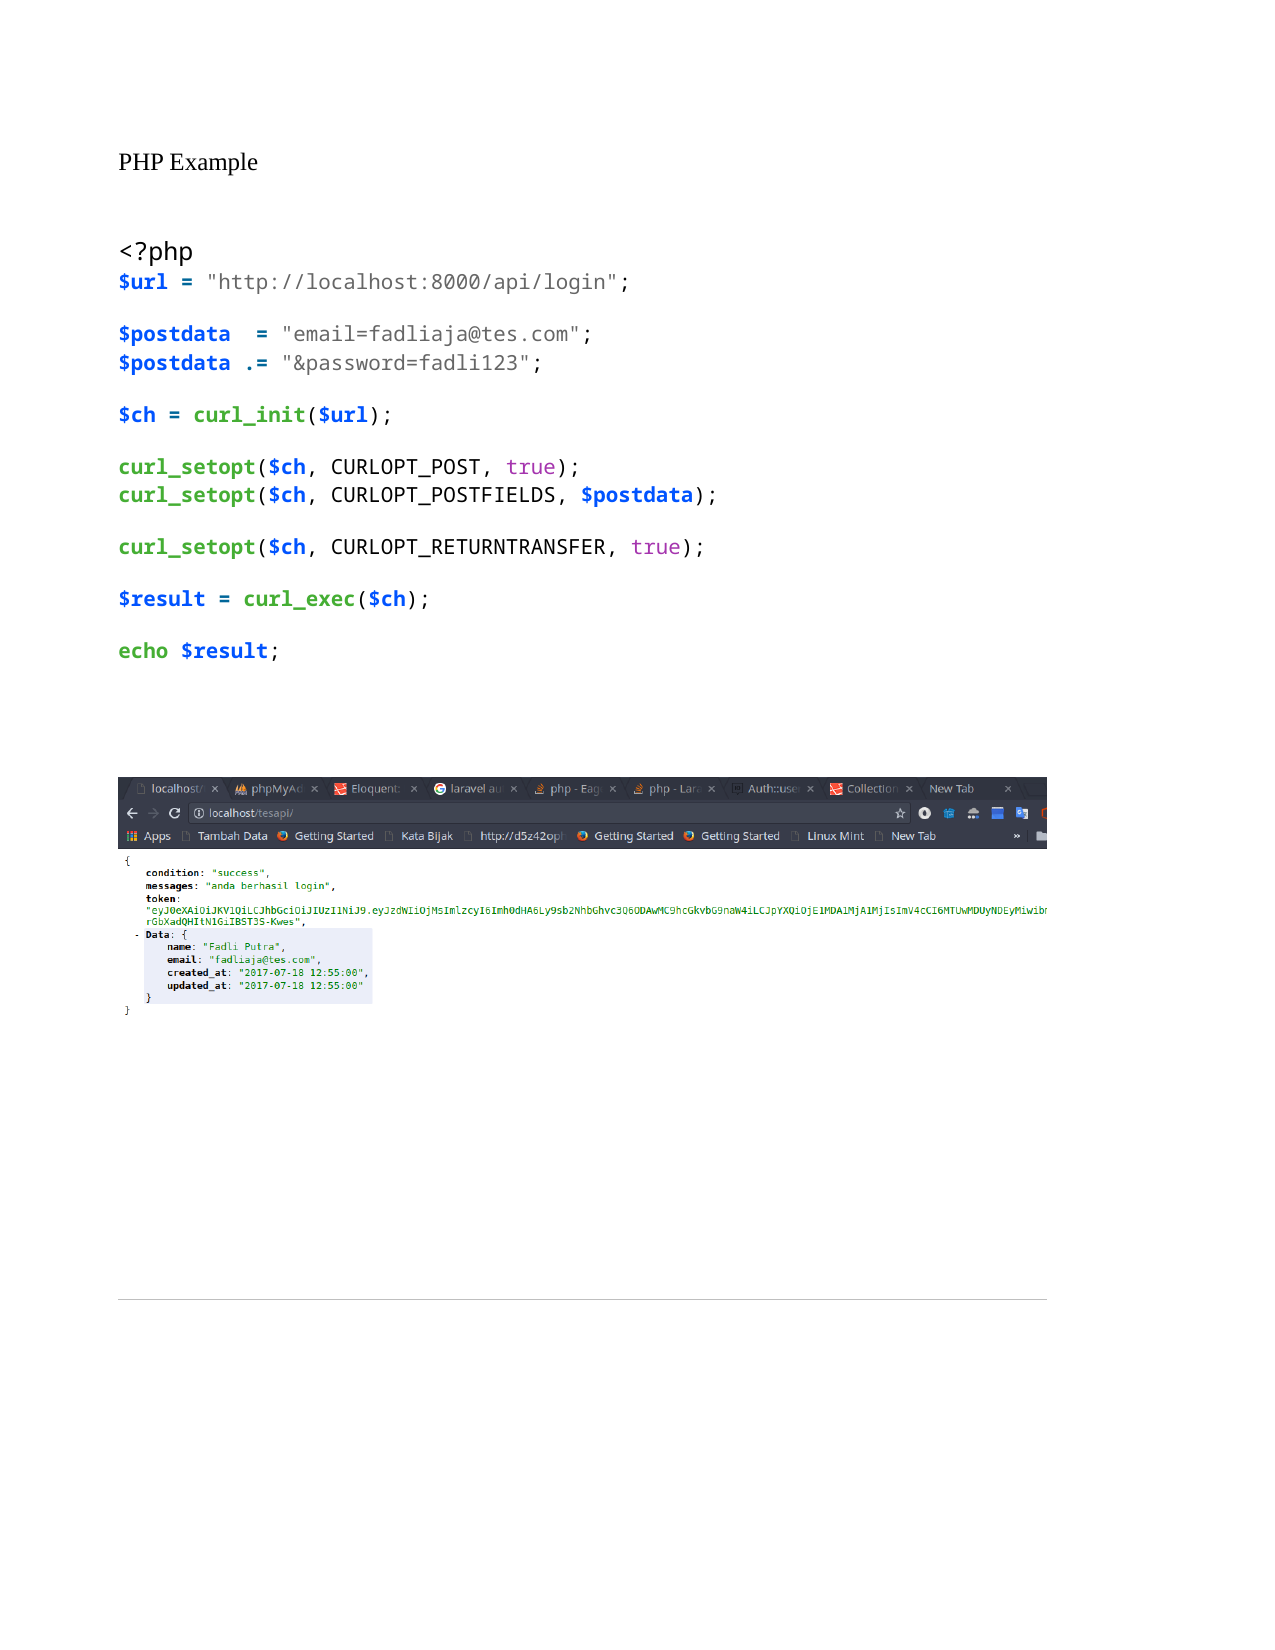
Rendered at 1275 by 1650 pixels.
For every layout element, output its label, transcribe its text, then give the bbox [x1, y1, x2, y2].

text echo $result; [118, 637, 1157, 665]
text PHP Example [118, 147, 1157, 176]
text $postdata .= "&password=fadli123"; [118, 348, 1157, 376]
picture [118, 777, 1157, 1341]
text $url = "http://localhost:8000/api/login"; [118, 267, 1157, 296]
text $postdata = "email=fadliaja@tes.com"; [118, 319, 1157, 348]
text $result = curl_exec($ch); [118, 584, 1157, 613]
text curl_setopt($ch, CURLOPT_RETURNTRANSFER, true); [118, 532, 1157, 561]
text <?php [118, 233, 1157, 267]
text curl_setopt($ch, CURLOPT_POST, true); [118, 452, 1157, 480]
text curl_setopt($ch, CURLOPT_POSTFIELDS, $postdata); [118, 480, 1157, 509]
text $ch = curl_init($url); [118, 400, 1157, 428]
